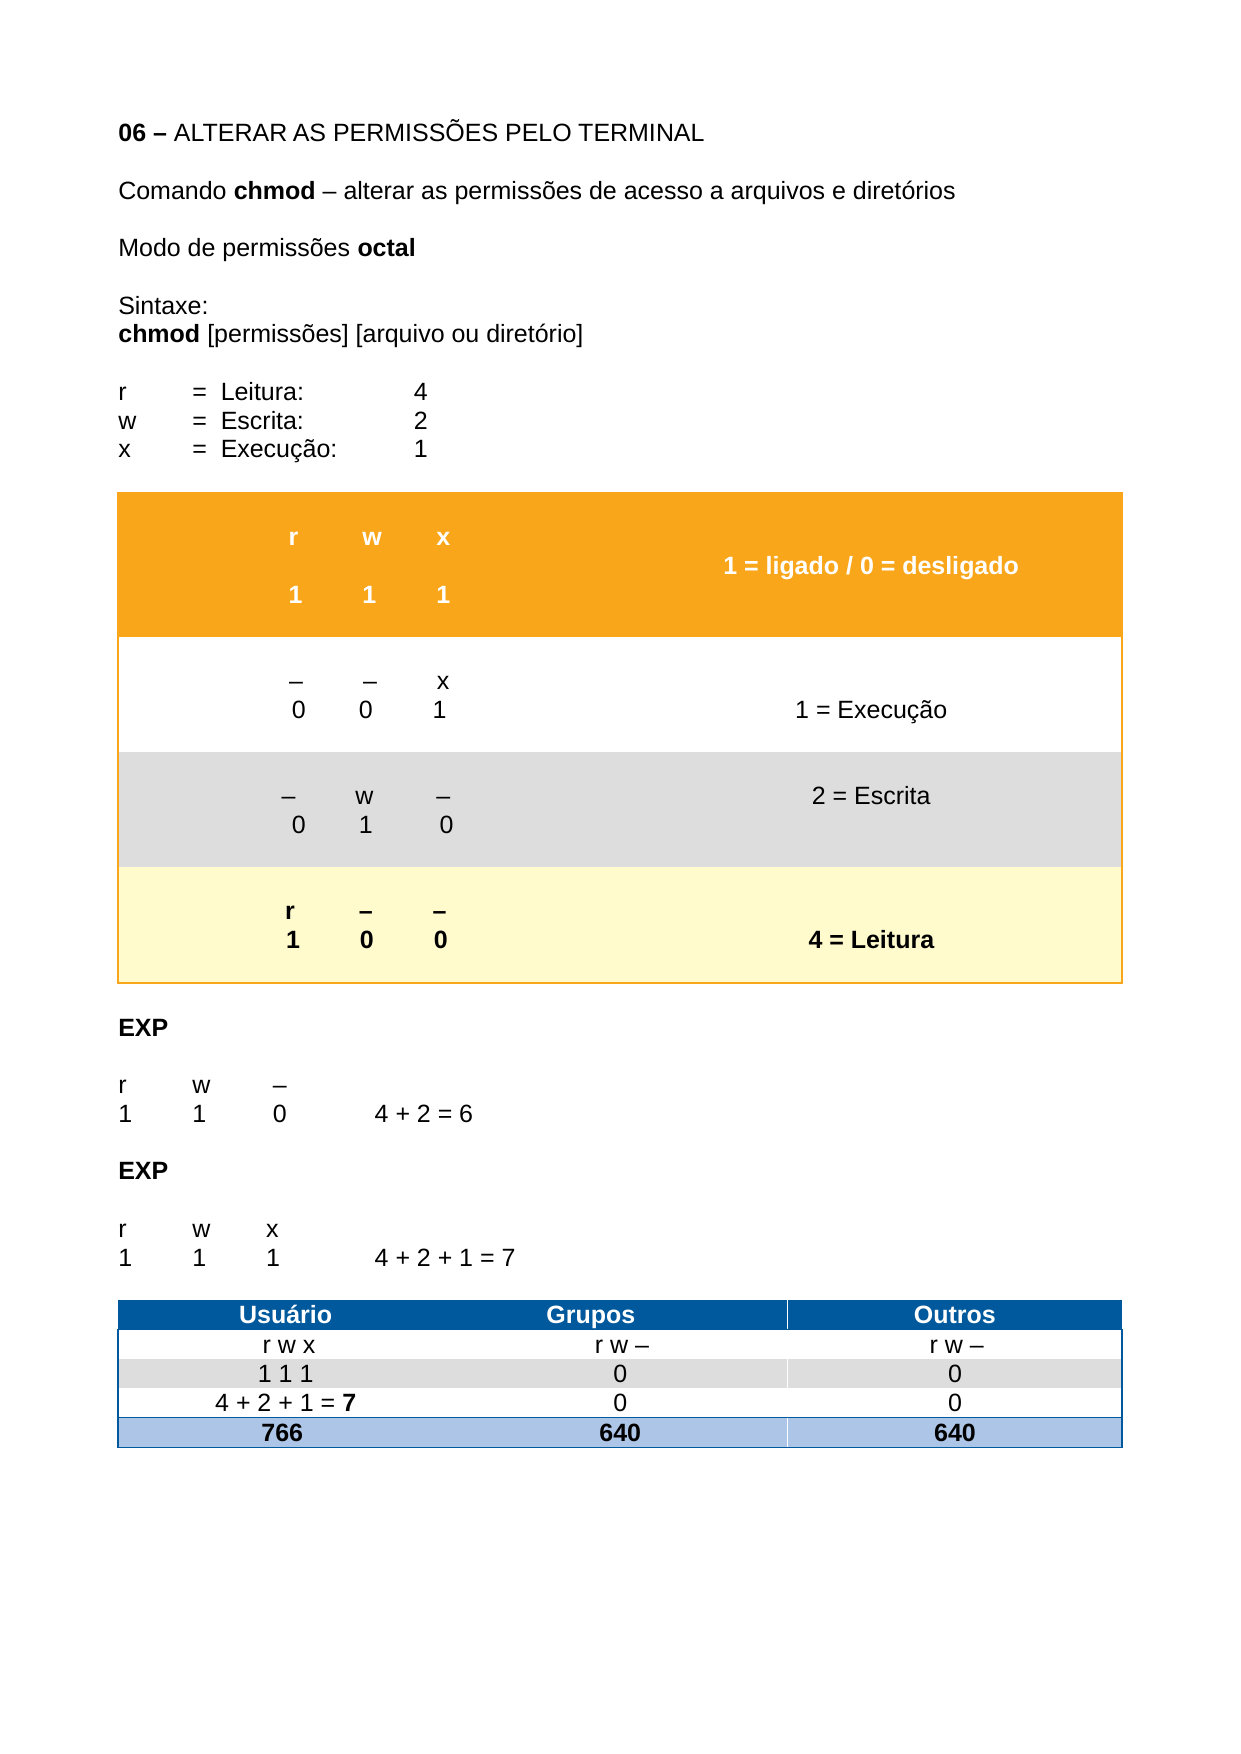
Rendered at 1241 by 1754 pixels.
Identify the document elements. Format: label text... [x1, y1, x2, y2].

table_cell 0 [788, 1359, 1121, 1388]
text Modo de permissões octal [118, 233, 1122, 262]
text r w x [118, 1214, 1122, 1242]
text Sintaxe: [118, 291, 1122, 319]
table_cell 4 = Leitura [620, 867, 1121, 982]
table_cell r w – [788, 1330, 1121, 1359]
text 1 1 1 4 + 2 + 1 = 7 [118, 1242, 1122, 1271]
table_cell – – x 0 0 1 [119, 637, 620, 752]
table_cell 640 [453, 1418, 787, 1447]
text r = Leitura: 4 [118, 377, 1122, 406]
table_cell r w – [453, 1330, 787, 1359]
table_header Outros [788, 1300, 1122, 1329]
text EXP [118, 1156, 1122, 1185]
table_cell 0 [453, 1388, 787, 1417]
text chmod [permissões] [arquivo ou diretório] [118, 319, 1122, 348]
table_cell 0 [453, 1359, 787, 1388]
text 06 – ALTERAR AS PERMISSÕES PELO TERMINAL [118, 118, 1122, 147]
table_header Usuário [118, 1300, 453, 1329]
table_cell r – – 1 0 0 [119, 867, 620, 982]
text Comando chmod – alterar as permissões de acesso a arquivos e diretórios [118, 176, 1122, 204]
text EXP [118, 1012, 1122, 1041]
text x = Execução: 1 [118, 434, 1122, 463]
table_cell 766 [119, 1418, 453, 1447]
table_cell 1 = Execução [620, 637, 1121, 752]
text 1 1 0 4 + 2 = 6 [118, 1099, 1122, 1127]
table_cell 4 + 2 + 1 = 7 [119, 1388, 453, 1417]
table_header r w x 1 1 1 [119, 493, 620, 637]
table_cell – w – 0 1 0 [119, 752, 620, 867]
table_header 1 = ligado / 0 = desligado [620, 493, 1121, 637]
text w = Escrita: 2 [118, 406, 1122, 434]
table_cell r w x [119, 1330, 453, 1359]
table_cell 640 [788, 1418, 1121, 1447]
table_cell 0 [788, 1388, 1121, 1417]
text r w – [118, 1070, 1122, 1099]
table_cell 1 1 1 [119, 1359, 453, 1388]
table_header Grupos [453, 1300, 787, 1329]
table_cell 2 = Escrita [620, 752, 1121, 867]
